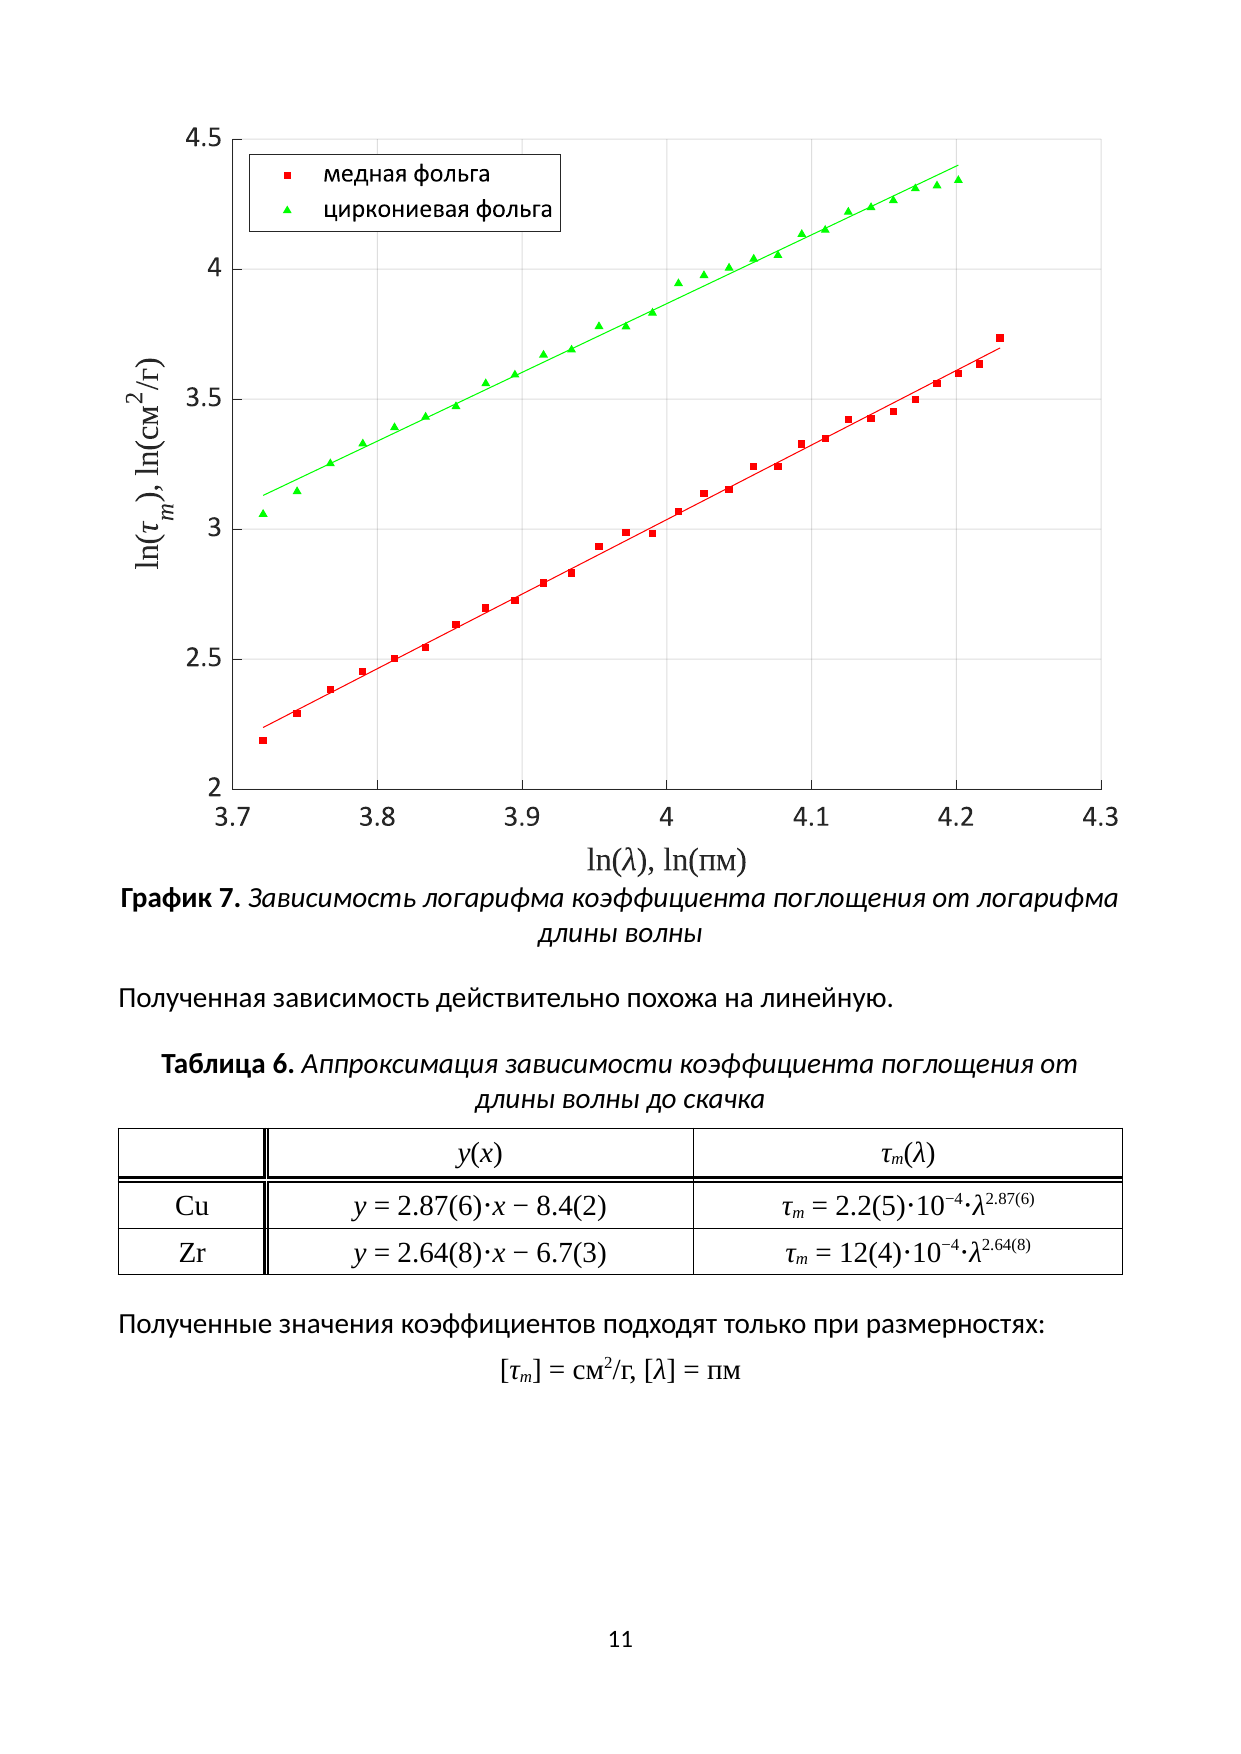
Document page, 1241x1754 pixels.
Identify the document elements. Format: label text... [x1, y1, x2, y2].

table_header y(x) [269, 1129, 693, 1176]
table_cell τm = 12(4)⋅10−4⋅λ2.64(8) [694, 1229, 1122, 1274]
table_header τm(λ) [694, 1129, 1122, 1176]
text [τm] = см2/г, [λ] = пм [118, 1352, 1122, 1386]
table_cell Zr [119, 1229, 263, 1274]
text Полученные значения коэффициентов подходят только при размерностях: [118, 1305, 1122, 1341]
table_header [119, 1129, 263, 1176]
text Полученная зависимость действительно похожа на линейную. [118, 979, 1122, 1015]
text График 7. Зависимость логарифма коэффициента поглощения от логарифма длины волны [118, 879, 1122, 950]
table_cell Cu [119, 1183, 263, 1228]
table_cell y = 2.64(8)⋅x − 6.7(3) [269, 1229, 693, 1274]
table_cell τm = 2.2(5)⋅10−4⋅λ2.87(6) [694, 1183, 1122, 1228]
table_cell y = 2.87(6)⋅x − 8.4(2) [269, 1183, 693, 1228]
text Таблица 6. Аппроксимация зависимости коэффициента поглощения от длины волны до скачка [118, 1045, 1122, 1116]
